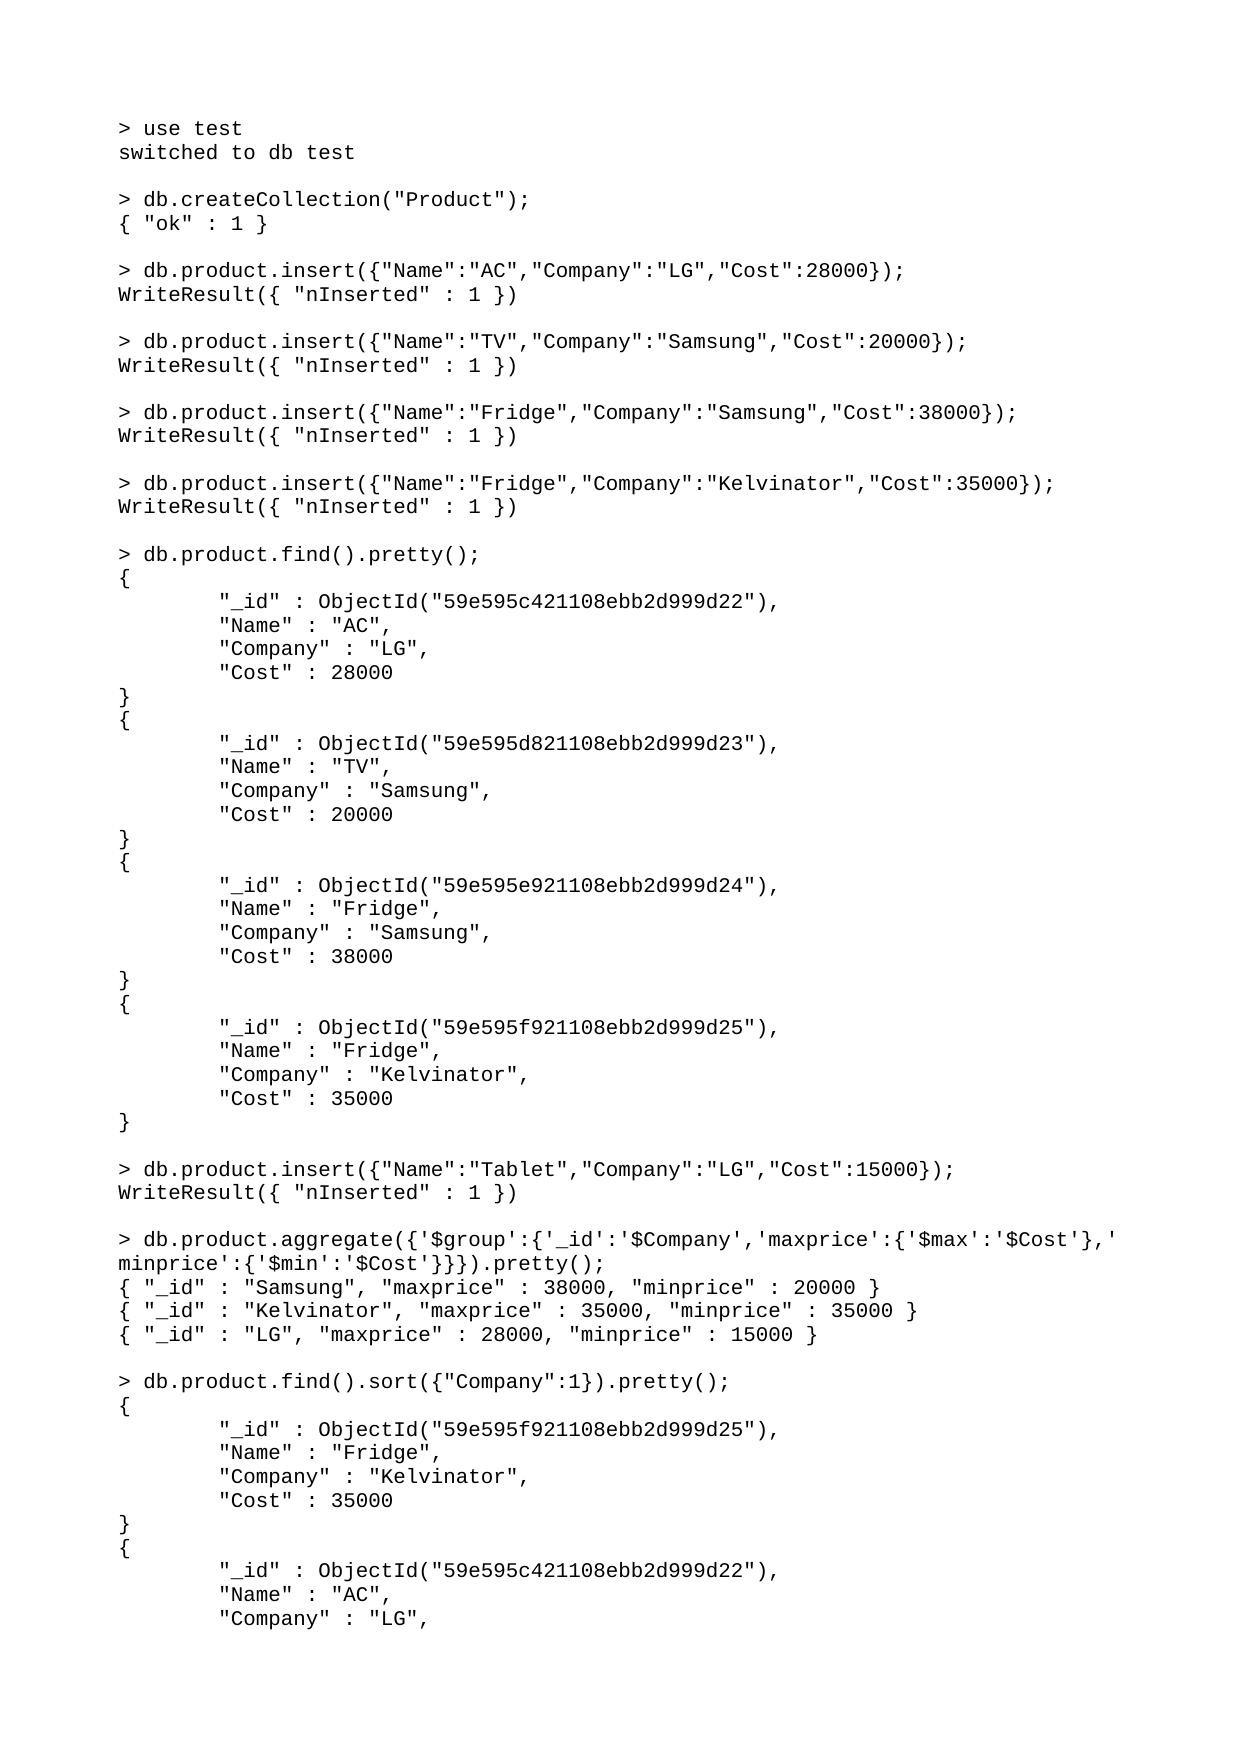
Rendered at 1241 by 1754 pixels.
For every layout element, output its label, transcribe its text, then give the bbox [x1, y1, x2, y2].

text "Company" : "LG", [118, 1608, 1122, 1631]
text { "_id" : "Samsung", "maxprice" : 38000, "minprice" : 20000 } [118, 1277, 1122, 1300]
text > use test [118, 118, 1122, 142]
text { "_id" : "Kelvinator", "maxprice" : 35000, "minprice" : 35000 } [118, 1300, 1122, 1324]
text WriteResult({ "nInserted" : 1 }) [118, 354, 1122, 378]
text WriteResult({ "nInserted" : 1 }) [118, 496, 1122, 520]
text > db.product.insert({"Name":"Fridge","Company":"Kelvinator","Cost":35000}); [118, 473, 1122, 496]
text "Company" : "Kelvinator", [118, 1064, 1122, 1088]
text "Company" : "Samsung", [118, 922, 1122, 946]
text "_id" : ObjectId("59e595e921108ebb2d999d24"), [118, 875, 1122, 898]
text "Name" : "Fridge", [118, 898, 1122, 922]
text "Cost" : 35000 [118, 1088, 1122, 1111]
text "Name" : "AC", [118, 615, 1122, 638]
text "_id" : ObjectId("59e595c421108ebb2d999d22"), [118, 591, 1122, 615]
text { [118, 1395, 1122, 1419]
text { "ok" : 1 } [118, 213, 1122, 236]
text { [118, 567, 1122, 591]
text "Name" : "AC", [118, 1584, 1122, 1608]
text } [118, 1513, 1122, 1537]
text "Cost" : 28000 [118, 662, 1122, 686]
text > db.product.insert({"Name":"TV","Company":"Samsung","Cost":20000}); [118, 331, 1122, 354]
text } [118, 969, 1122, 993]
text { [118, 1537, 1122, 1561]
text { [118, 709, 1122, 733]
text > db.product.insert({"Name":"Fridge","Company":"Samsung","Cost":38000}); [118, 402, 1122, 426]
text "Company" : "Samsung", [118, 780, 1122, 804]
text > db.product.find().pretty(); [118, 544, 1122, 567]
text "Name" : "TV", [118, 757, 1122, 780]
text } [118, 686, 1122, 709]
text "Cost" : 20000 [118, 804, 1122, 827]
text > db.product.aggregate({'$group':{'_id':'$Company','maxprice':{'$max':'$Cost'},' [118, 1229, 1122, 1253]
text { [118, 851, 1122, 875]
text > db.product.insert({"Name":"Tablet","Company":"LG","Cost":15000}); [118, 1158, 1122, 1182]
text "Name" : "Fridge", [118, 1040, 1122, 1064]
text "Company" : "Kelvinator", [118, 1466, 1122, 1489]
text switched to db test [118, 142, 1122, 165]
text "_id" : ObjectId("59e595f921108ebb2d999d25"), [118, 1419, 1122, 1442]
text minprice':{'$min':'$Cost'}}}).pretty(); [118, 1253, 1122, 1277]
text "Name" : "Fridge", [118, 1442, 1122, 1466]
text > db.product.find().sort({"Company":1}).pretty(); [118, 1371, 1122, 1395]
text { "_id" : "LG", "maxprice" : 28000, "minprice" : 15000 } [118, 1324, 1122, 1348]
text "_id" : ObjectId("59e595f921108ebb2d999d25"), [118, 1017, 1122, 1040]
text { [118, 993, 1122, 1017]
text "Cost" : 38000 [118, 946, 1122, 969]
text > db.createCollection("Product"); [118, 189, 1122, 213]
text } [118, 827, 1122, 851]
text > db.product.insert({"Name":"AC","Company":"LG","Cost":28000}); [118, 260, 1122, 284]
text "Company" : "LG", [118, 638, 1122, 662]
text "Cost" : 35000 [118, 1489, 1122, 1513]
text "_id" : ObjectId("59e595d821108ebb2d999d23"), [118, 733, 1122, 757]
text WriteResult({ "nInserted" : 1 }) [118, 1182, 1122, 1206]
text } [118, 1111, 1122, 1135]
text "_id" : ObjectId("59e595c421108ebb2d999d22"), [118, 1561, 1122, 1584]
text WriteResult({ "nInserted" : 1 }) [118, 426, 1122, 449]
text WriteResult({ "nInserted" : 1 }) [118, 284, 1122, 307]
